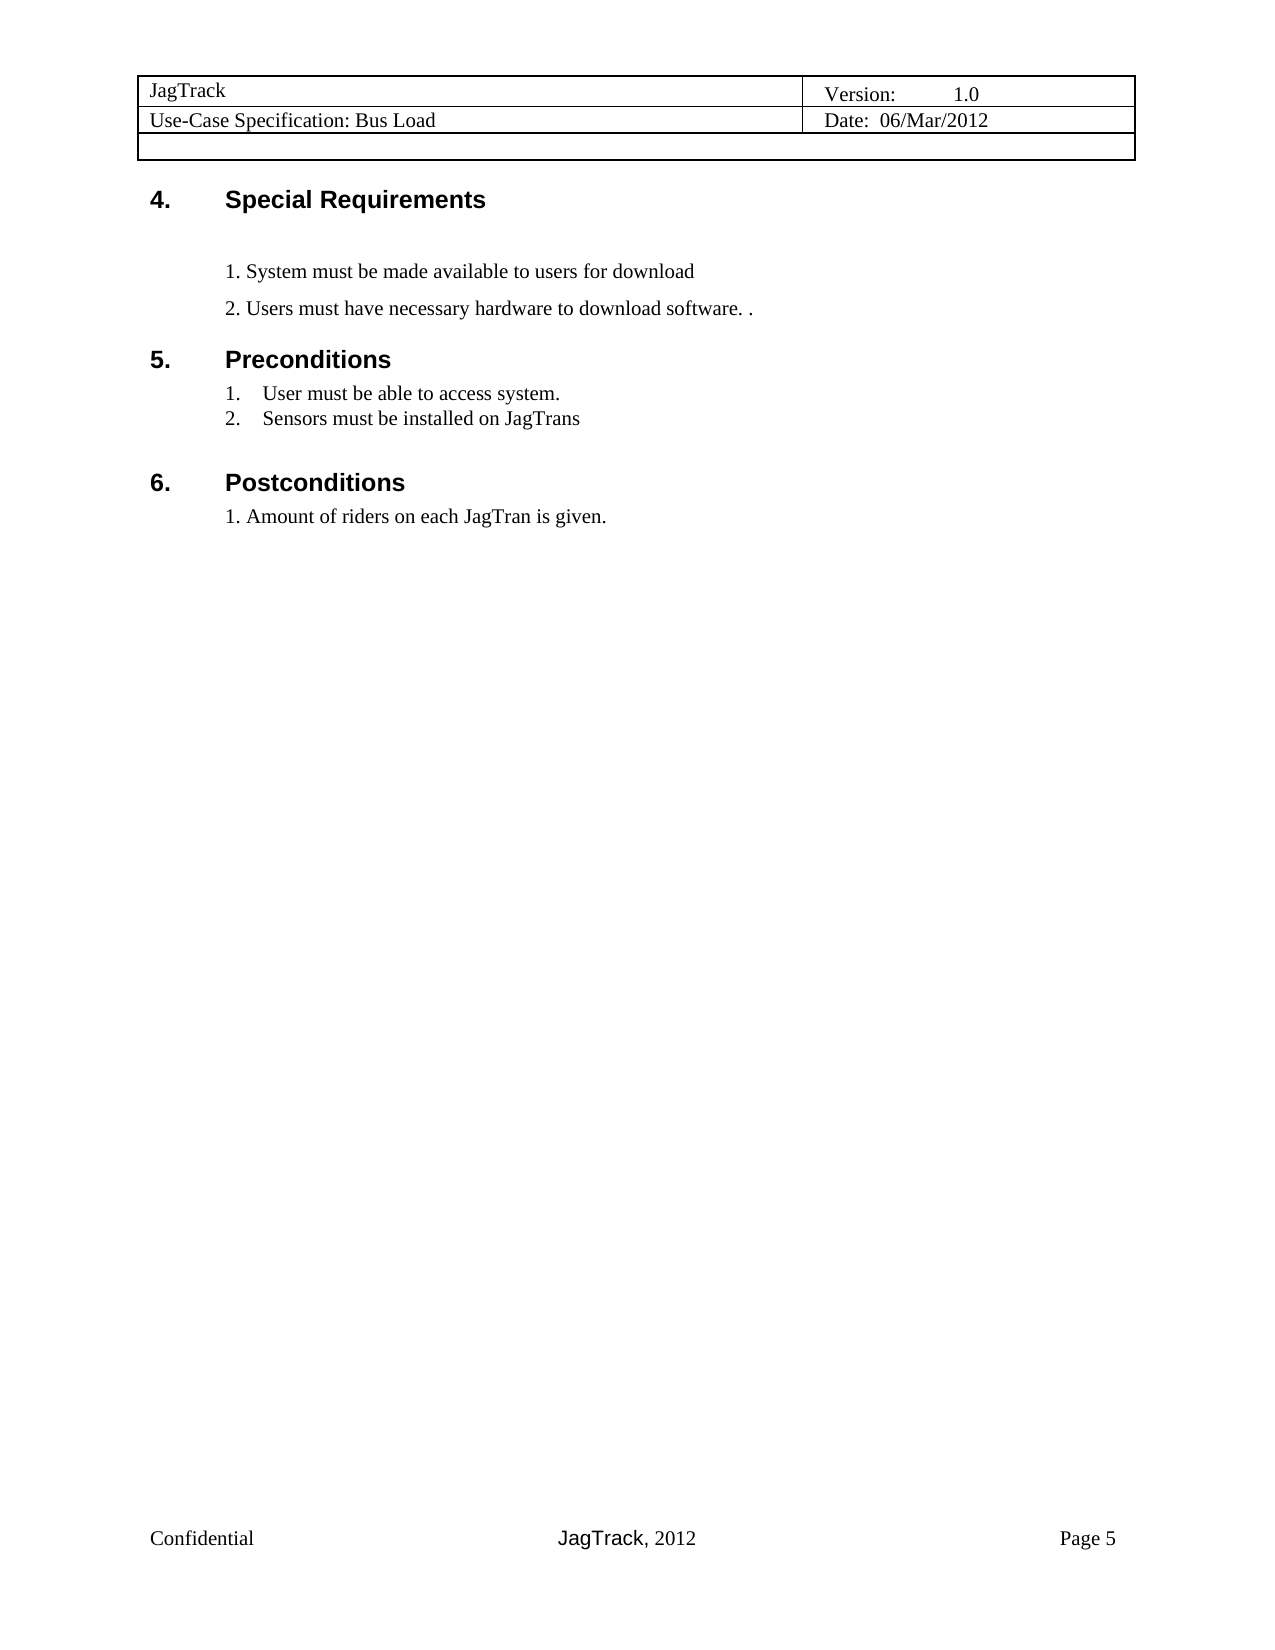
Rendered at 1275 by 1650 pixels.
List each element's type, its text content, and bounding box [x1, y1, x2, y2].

text 2. Users must have necessary hardware to download software. . [225, 295, 1125, 320]
subtitle Special Requirements [150, 185, 1125, 214]
text 1. System must be made available to users for download [225, 258, 1125, 283]
list Sensors must be installed on JagTrans [225, 405, 1125, 430]
list User must be able to access system. [225, 380, 1125, 405]
subtitle Preconditions [150, 345, 1125, 374]
text 1. Amount of riders on each JagTran is given. [225, 503, 1125, 528]
subtitle Postconditions [150, 468, 1125, 497]
